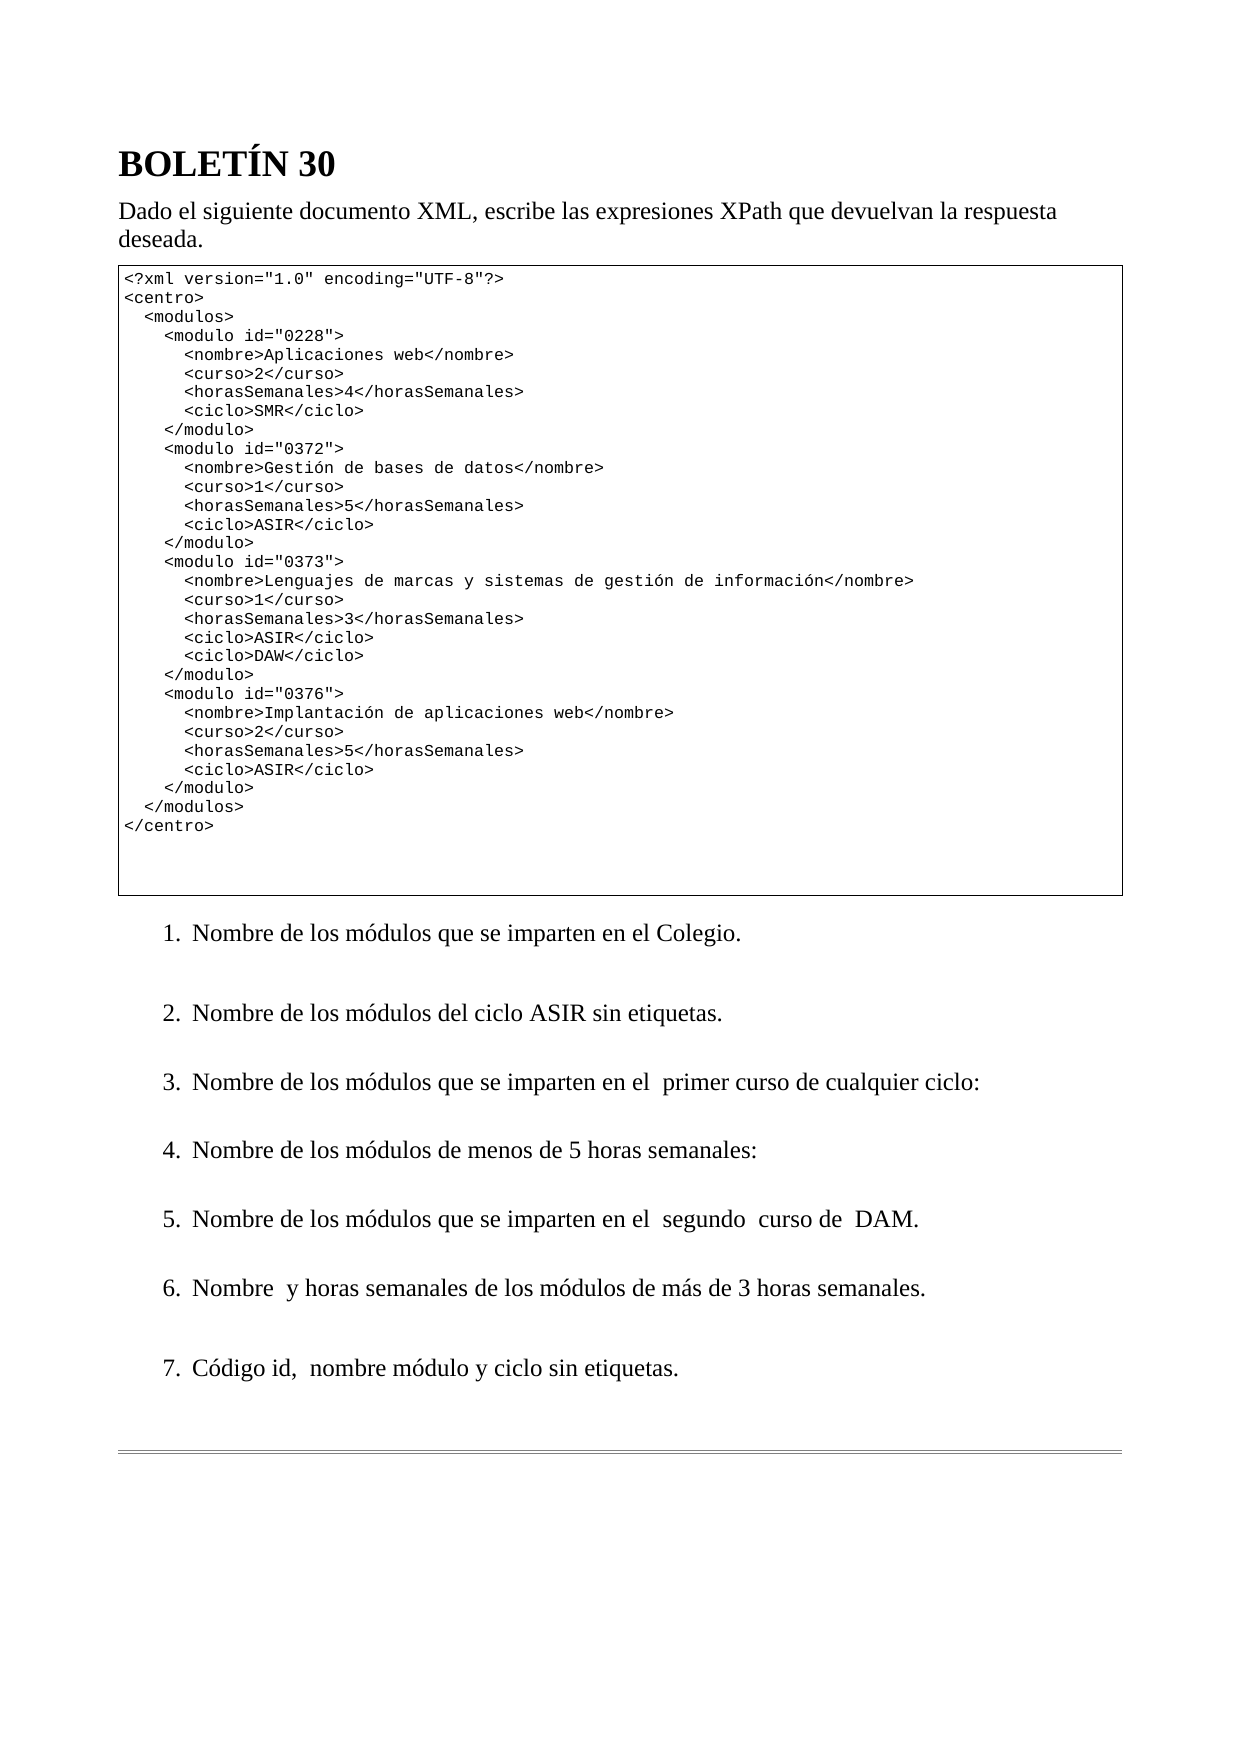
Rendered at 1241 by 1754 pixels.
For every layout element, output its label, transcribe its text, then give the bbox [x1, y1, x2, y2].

list Nombre de los módulos que se imparten en el segundo curso de DAM. [162, 1205, 1122, 1233]
list Nombre de los módulos que se imparten en el primer curso de cualquier ciclo: [162, 1068, 1122, 1096]
list Nombre de los módulos del ciclo ASIR sin etiquetas. [162, 999, 1122, 1027]
list Código id, nombre módulo y ciclo sin etiquetas. [162, 1354, 1122, 1382]
text Dado el siguiente documento XML, escribe las expresiones XPath que devuelvan la respuesta deseada. [118, 197, 1122, 253]
list Nombre y horas semanales de los módulos de más de 3 horas semanales. [162, 1274, 1122, 1301]
table_header <?xml version="1.0" encoding="UTF-8"?> <centro> <modulos> <modulo id="0228"> <nombre>Aplicaciones web</nombre> <curso>2</curso> <horasSemanales>4</horasSemanales> <ciclo>SMR</ciclo> </modulo> <modulo id="0372"> <nombre>Gestión de bases de datos</nombre> <curso>1</curso> <horasSemanales>5</horasSemanales> <ciclo>ASIR</ciclo> </modulo> <modulo id="0373"> <nombre>Lenguajes de marcas y sistemas de gestión de información</nombre> <curso>1</curso> <horasSemanales>3</horasSemanales> <ciclo>ASIR</ciclo> <ciclo>DAW</ciclo> </modulo> <modulo id="0376"> <nombre>Implantación de aplicaciones web</nombre> <curso>2</curso> <horasSemanales>5</horasSemanales> <ciclo>ASIR</ciclo> </modulo> </modulos> </centro> [119, 266, 1122, 895]
list Nombre de los módulos de menos de 5 horas semanales: [162, 1137, 1122, 1164]
subtitle BOLETÍN 30 [118, 143, 1122, 185]
list Nombre de los módulos que se imparten en el Colegio. [162, 919, 1122, 947]
